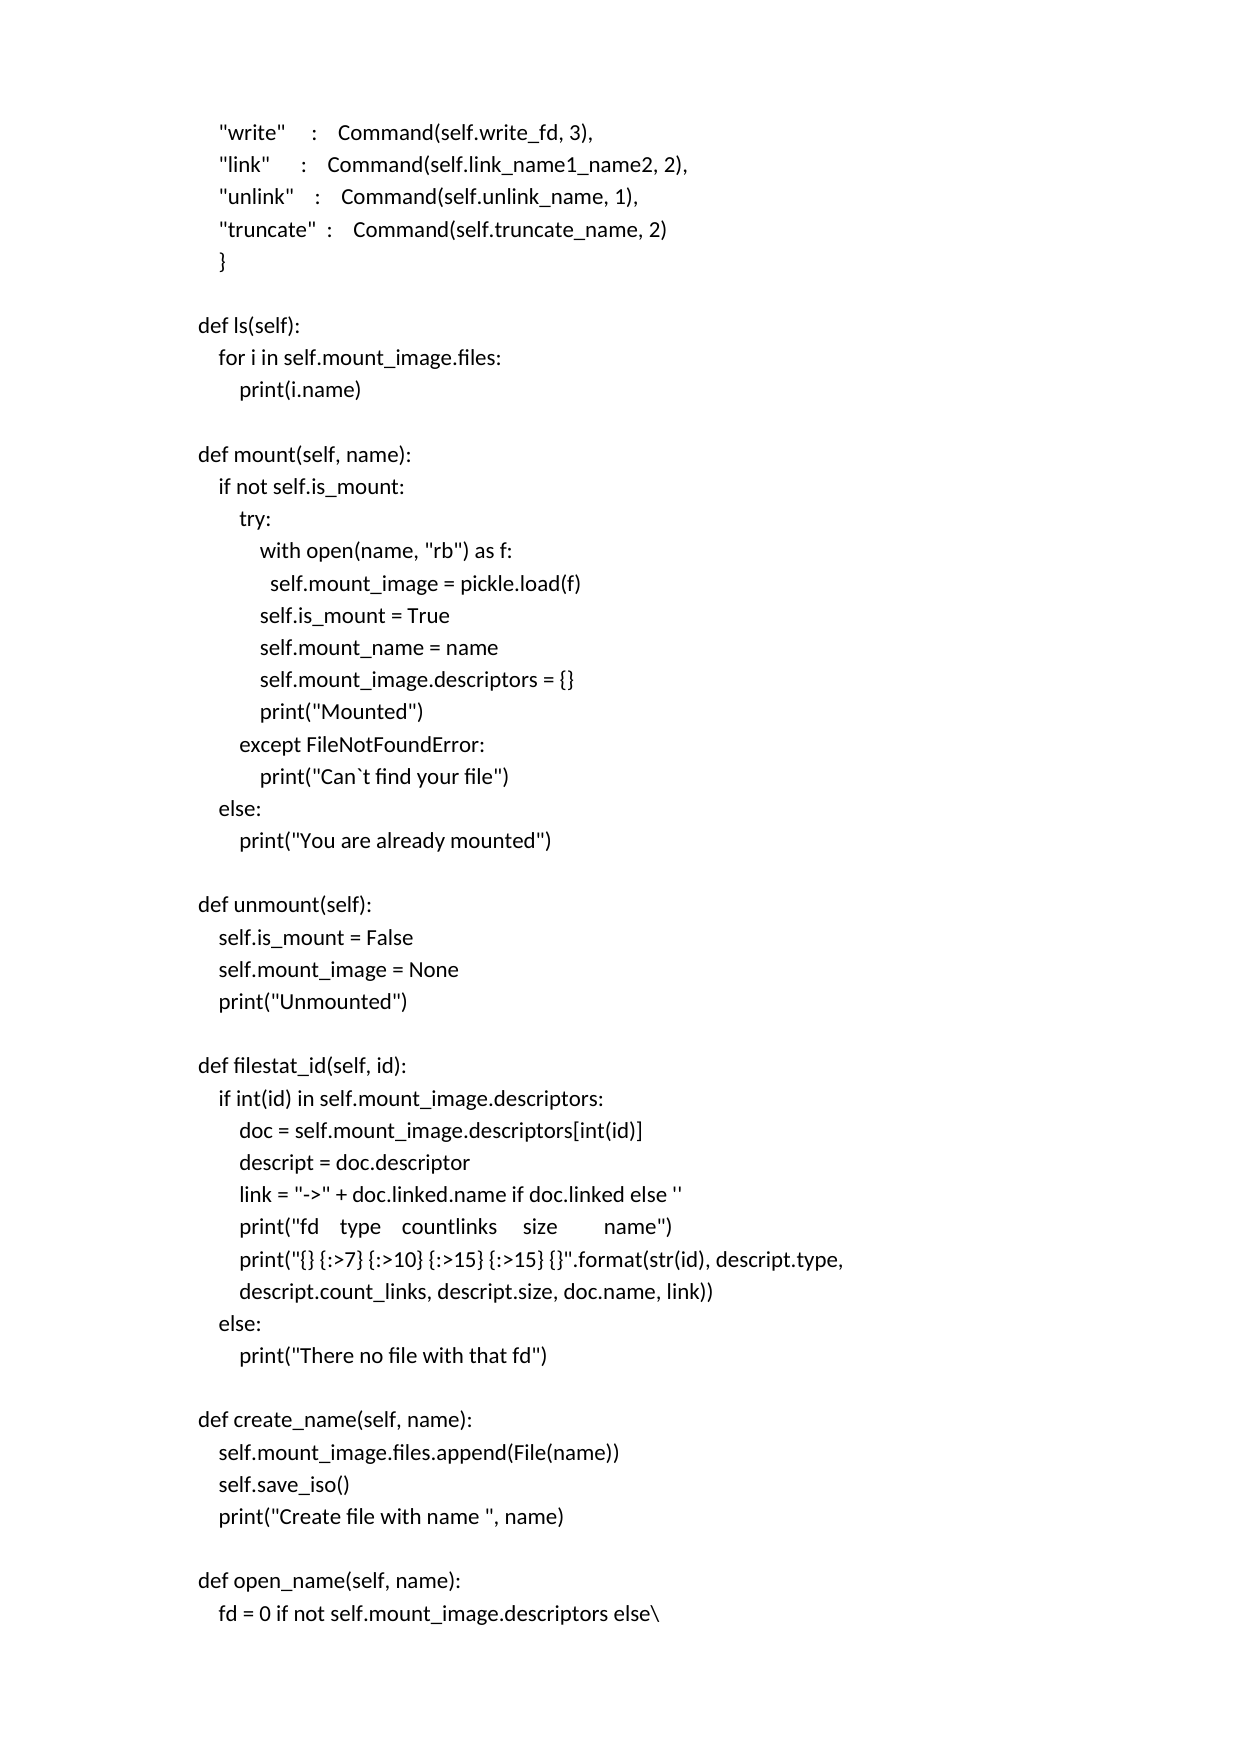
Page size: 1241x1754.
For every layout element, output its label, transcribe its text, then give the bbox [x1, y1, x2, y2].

text def open_name(self, name): [177, 1567, 1152, 1594]
text doc = self.mount_image.descriptors[int(id)] [177, 1116, 1152, 1144]
text print("{} {:>7} {:>10} {:>15} {:>15} {}".format(str(id), descript.type, [177, 1245, 1152, 1273]
text print(i.name) [177, 376, 1152, 404]
text "truncate" : Command(self.truncate_name, 2) [177, 215, 1152, 243]
text self.mount_image = pickle.load(f) [177, 569, 1152, 597]
text print("Create file with name ", name) [177, 1502, 1152, 1530]
text def filestat_id(self, id): [177, 1052, 1152, 1079]
text descript = doc.descriptor [177, 1148, 1152, 1176]
text for i in self.mount_image.files: [177, 343, 1152, 371]
text self.mount_name = name [177, 633, 1152, 661]
text } [177, 247, 1152, 275]
text else: [177, 1309, 1152, 1337]
text self.mount_image.files.append(File(name)) [177, 1438, 1152, 1466]
text self.mount_image.descriptors = {} [177, 665, 1152, 693]
text self.is_mount = True [177, 601, 1152, 629]
text self.save_iso() [177, 1470, 1152, 1498]
text print("Mounted") [177, 697, 1152, 726]
text if int(id) in self.mount_image.descriptors: [177, 1084, 1152, 1112]
text print("Can`t find your file") [177, 762, 1152, 790]
text with open(name, "rb") as f: [177, 537, 1152, 564]
text "link" : Command(self.link_name1_name2, 2), [177, 150, 1152, 178]
text self.mount_image = None [177, 955, 1152, 983]
text link = "->" + doc.linked.name if doc.linked else '' [177, 1180, 1152, 1208]
text self.is_mount = False [177, 923, 1152, 951]
text def ls(self): [177, 311, 1152, 339]
text print("Unmounted") [177, 987, 1152, 1015]
text print("fd type countlinks size name") [177, 1212, 1152, 1241]
text try: [177, 504, 1152, 532]
text print("There no file with that fd") [177, 1341, 1152, 1369]
text def create_name(self, name): [177, 1406, 1152, 1434]
text except FileNotFoundError: [177, 730, 1152, 758]
text else: [177, 794, 1152, 822]
text if not self.is_mount: [177, 472, 1152, 500]
text print("You are already mounted") [177, 826, 1152, 854]
text descript.count_links, descript.size, doc.name, link)) [177, 1277, 1152, 1305]
text "unlink" : Command(self.unlink_name, 1), [177, 182, 1152, 211]
text fd = 0 if not self.mount_image.descriptors else\ [177, 1599, 1152, 1627]
text def mount(self, name): [177, 440, 1152, 468]
text "write" : Command(self.write_fd, 3), [177, 118, 1152, 146]
text def unmount(self): [177, 891, 1152, 919]
